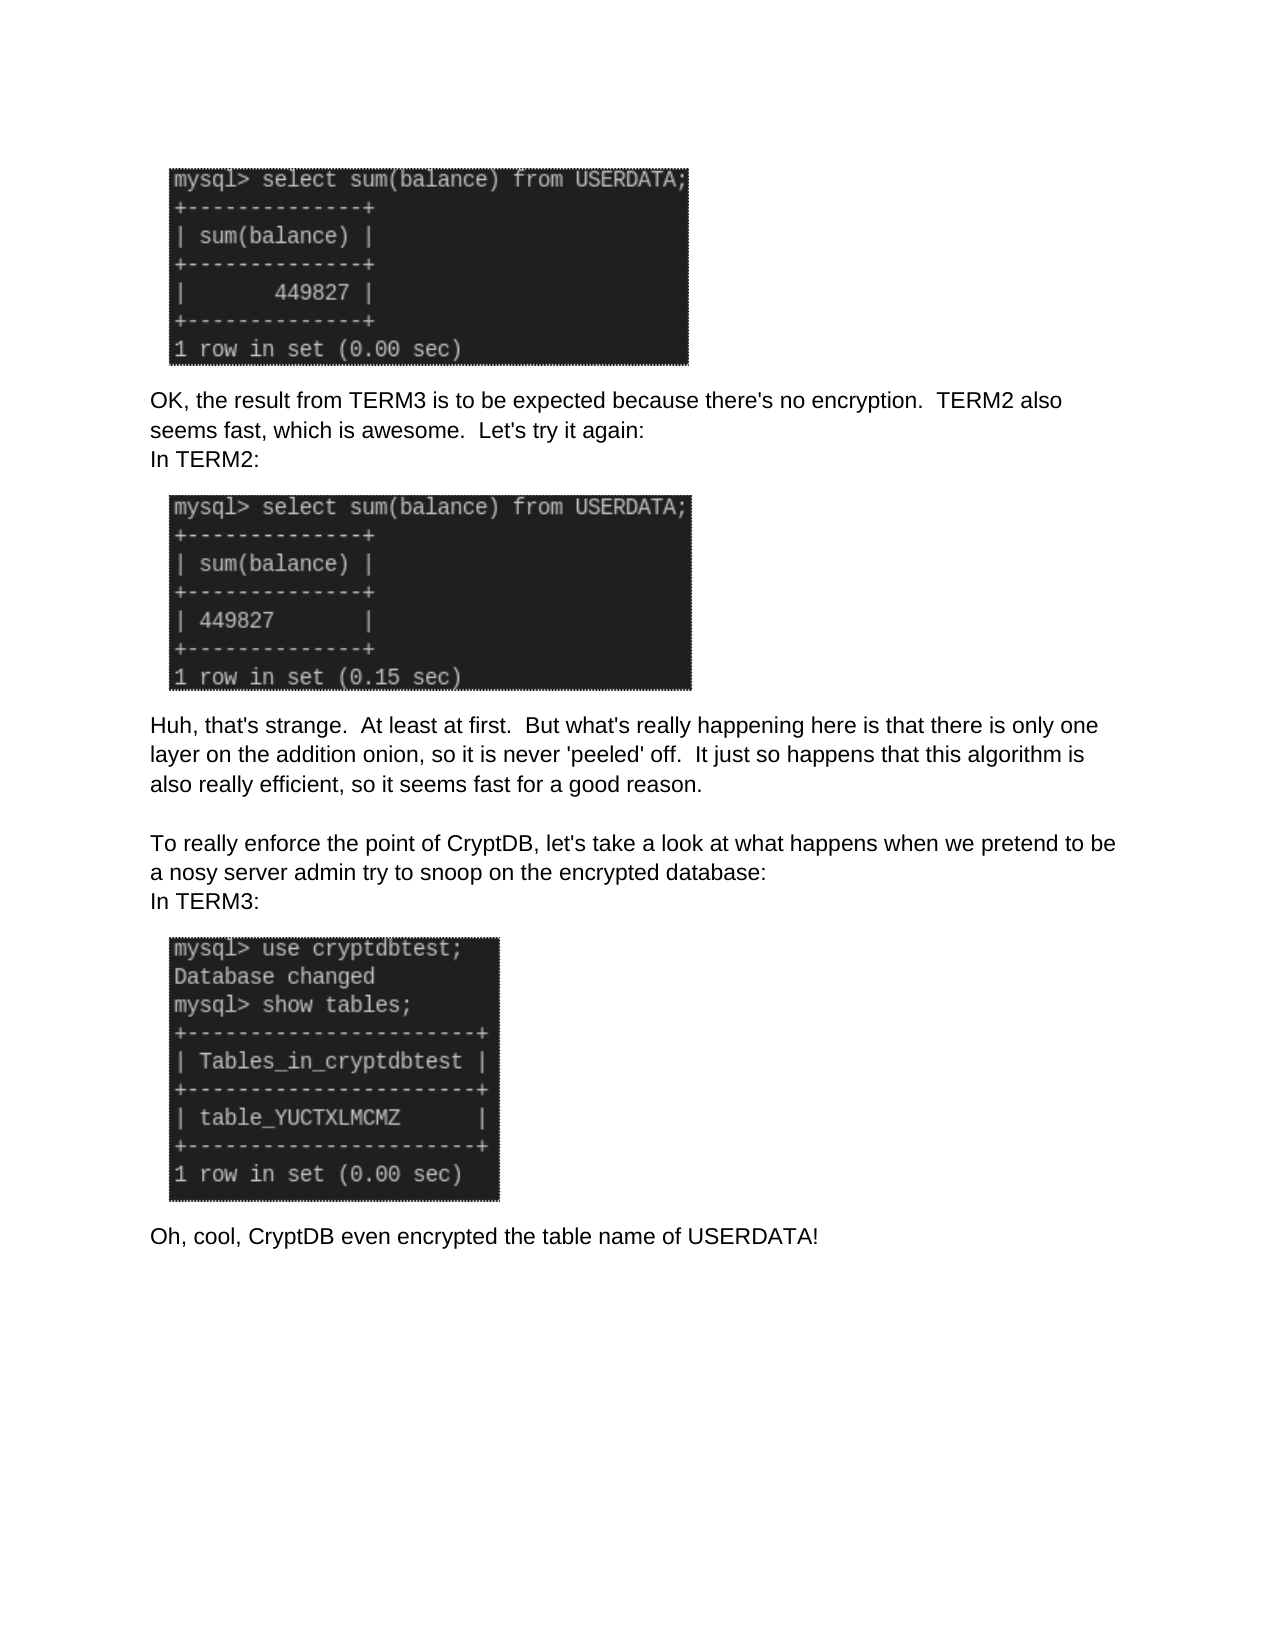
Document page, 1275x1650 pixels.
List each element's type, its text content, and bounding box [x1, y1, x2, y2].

text To really enforce the point of CryptDB, let's take a look at what happens when we pretend to be a nosy server admin try to snoop on the encrypted database: [150, 830, 1125, 885]
text In TERM2: [150, 447, 1125, 472]
text Huh, that's strange. At least at first. But what's really happening here is that there is only one layer on the addition onion, so it is never 'peeled' off. It just so happens that this algorithm is also really efficient, so it seems fast for a good reason. [150, 713, 1125, 797]
picture [168, 168, 689, 366]
picture [168, 937, 501, 1202]
text Oh, cool, CryptDB even encrypted the table name of USERDATA! [150, 1224, 1125, 1249]
text OK, the result from TERM3 is to be expected because there's no encryption. TERM2 also seems fast, which is awesome. Let's try it again: [150, 388, 1125, 443]
picture [168, 495, 693, 691]
text In TERM3: [150, 889, 1125, 915]
